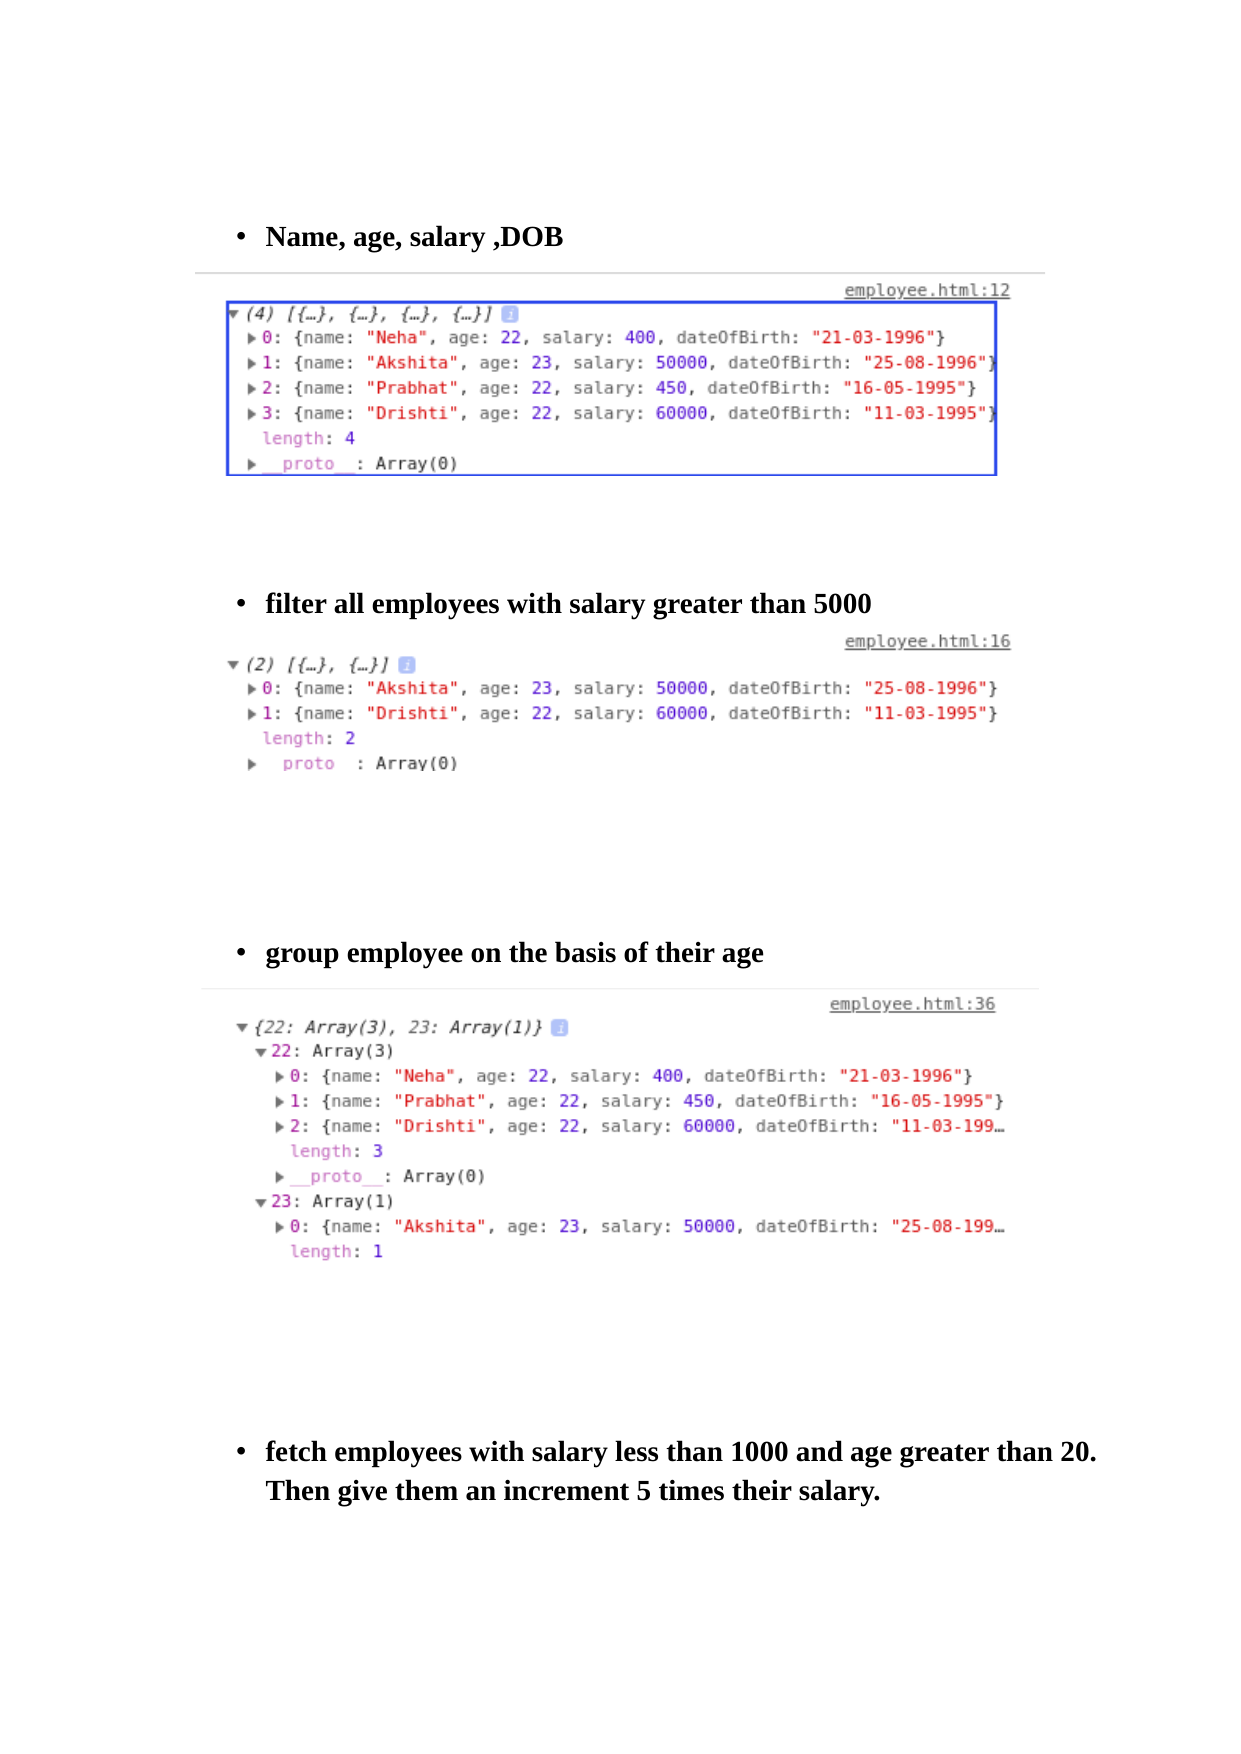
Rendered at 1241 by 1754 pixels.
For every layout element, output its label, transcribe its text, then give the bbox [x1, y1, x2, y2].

picture [201, 988, 1039, 1270]
list fetch employees with salary less than 1000 and age greater than 20. Then give them an increment 5 times their salary. [236, 1434, 1122, 1506]
list Name, age, salary ,DOB [236, 219, 1122, 252]
list group employee on the basis of their age [236, 935, 1122, 969]
picture [192, 630, 1048, 771]
picture [195, 272, 1045, 476]
list filter all employees with salary greater than 5000 [236, 586, 1122, 620]
